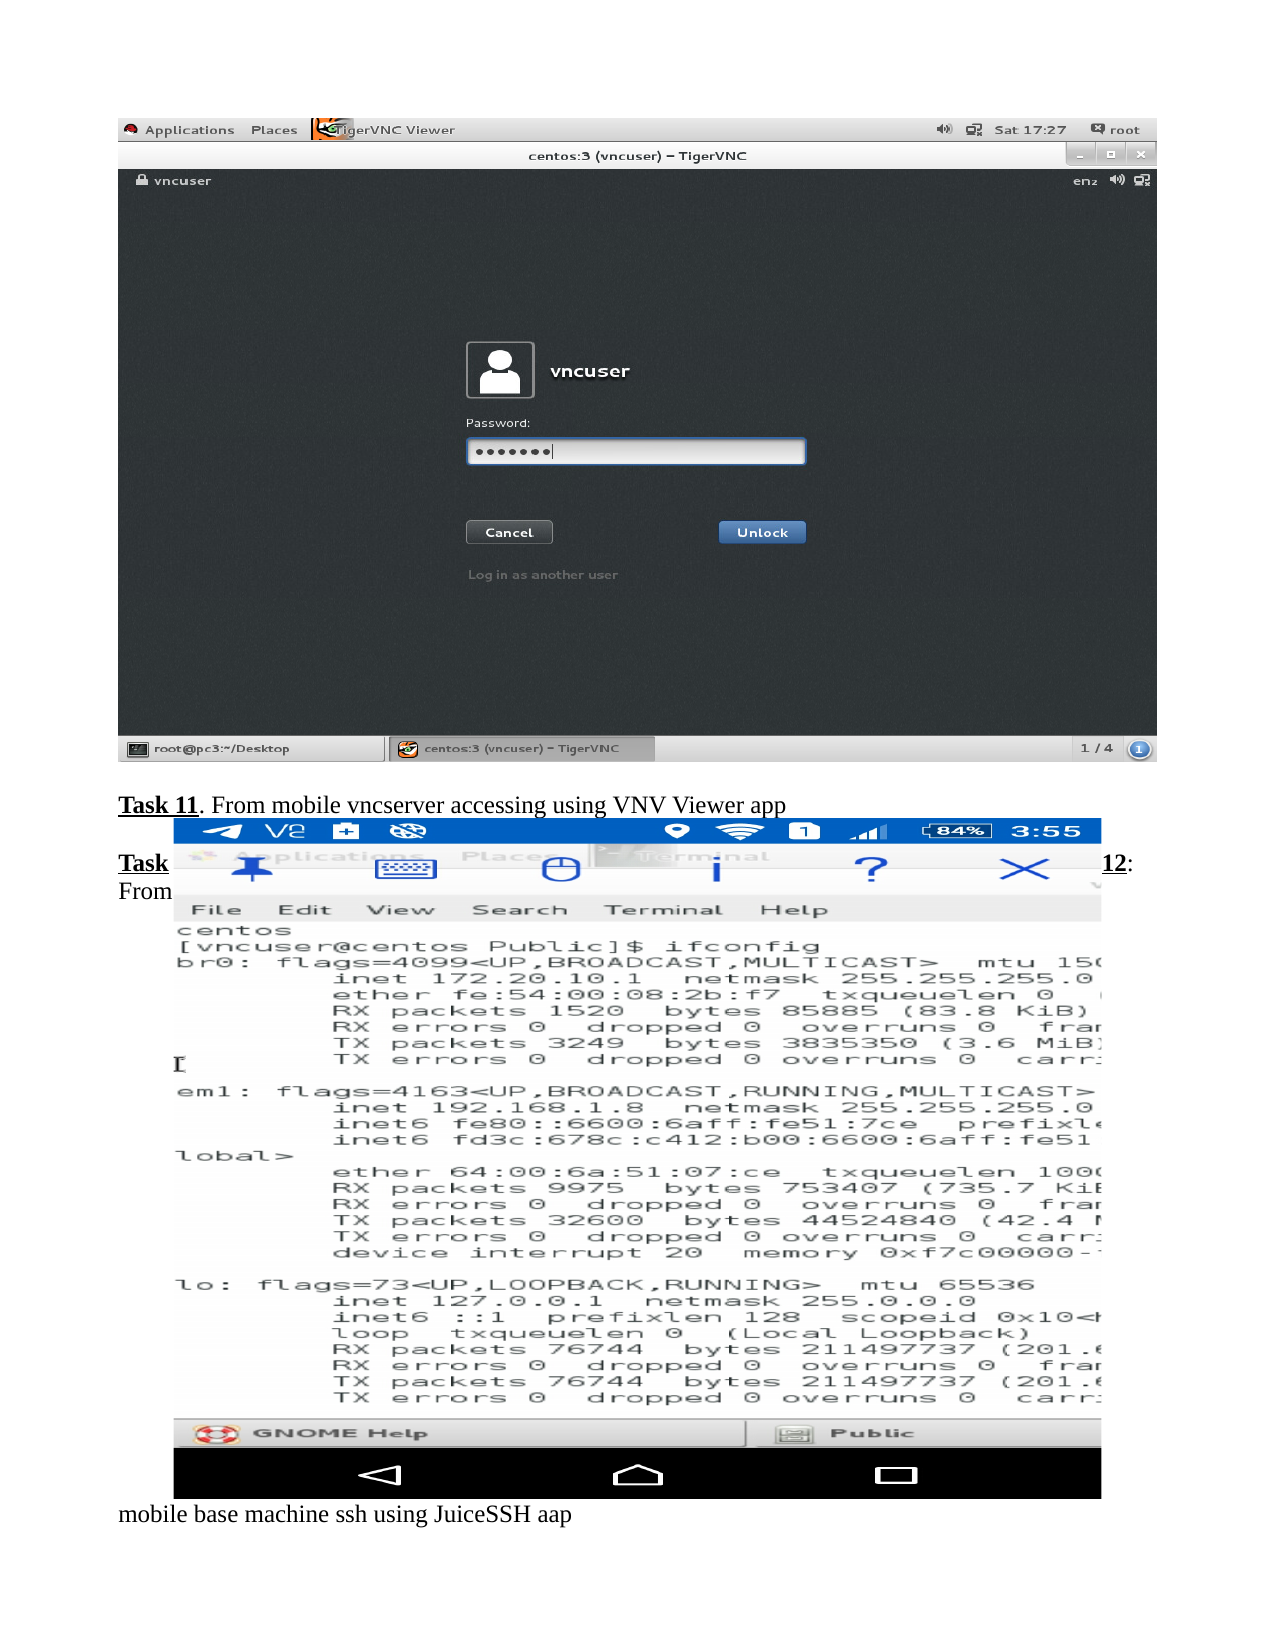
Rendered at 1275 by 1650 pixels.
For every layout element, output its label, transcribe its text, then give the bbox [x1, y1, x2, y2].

text Task 11. From mobile vncserver accessing using VNV Viewer app [118, 790, 1157, 819]
text Task 12: From mobile base machine ssh using JuiceSSH aap [118, 848, 1157, 1528]
